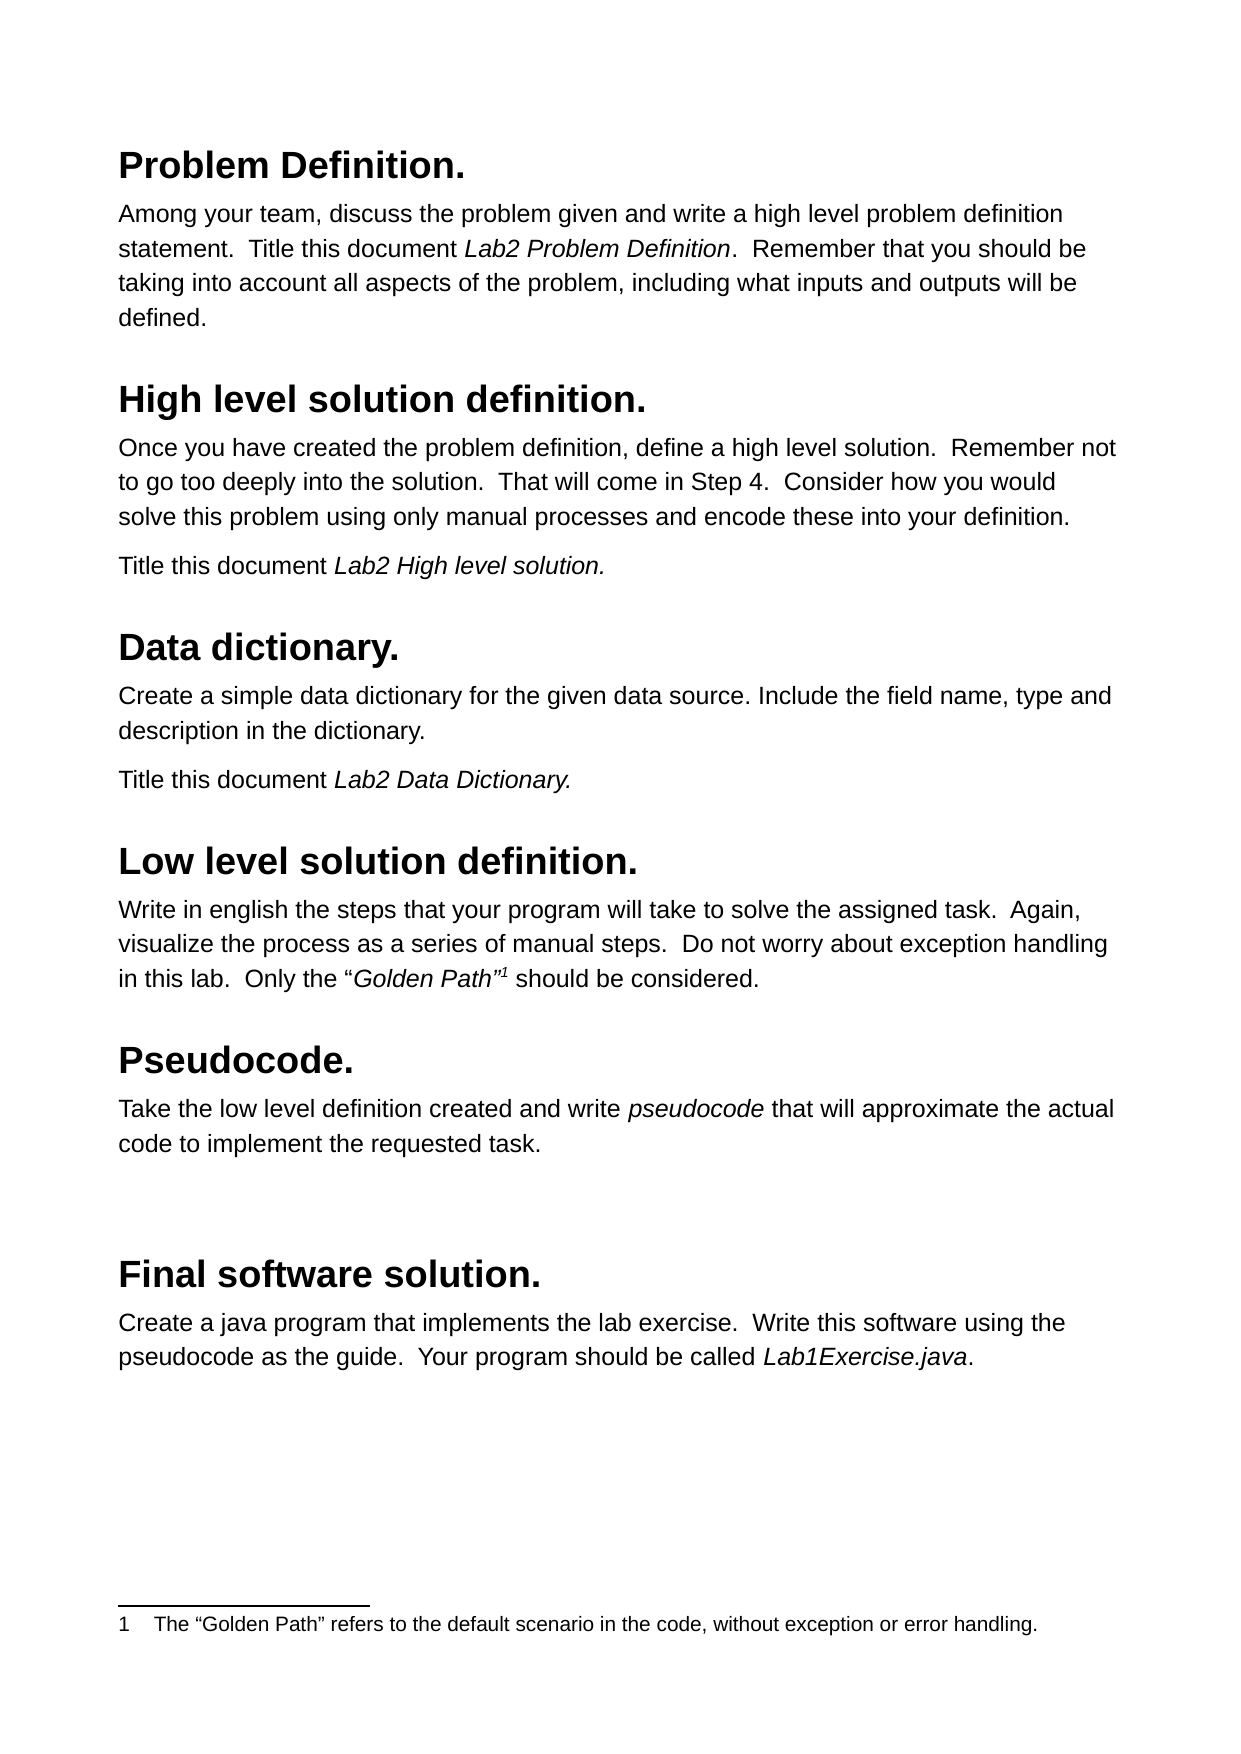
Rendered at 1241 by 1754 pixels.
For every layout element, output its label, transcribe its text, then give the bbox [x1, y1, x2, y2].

text Create a java program that implements the lab exercise. Write this software using the pseudocode as the guide. Your program should be called Lab1Exercise.java. [118, 1308, 1122, 1371]
subtitle Low level solution definition. [118, 839, 1122, 882]
text Among your team, discuss the problem given and write a high level problem definition statement. Title this document Lab2 Problem Definition. Remember that you should be taking into account all aspects of the problem, including what inputs and outputs will be defined. [118, 199, 1122, 331]
text Create a simple data dictionary for the given data source. Include the field name, type and description in the dictionary. [118, 681, 1122, 744]
subtitle High level solution definition. [118, 377, 1122, 420]
subtitle Pseudocode. [118, 1038, 1122, 1082]
subtitle Final software solution. [118, 1252, 1122, 1295]
subtitle Data dictionary. [118, 625, 1122, 669]
text Write in english the steps that your program will take to solve the assigned task. Again, visualize the process as a series of manual steps. Do not worry about exception handling in this lab. Only the “Golden Path” should be considered. [118, 895, 1122, 993]
text Take the low level definition created and write pseudocode that will approximate the actual code to implement the requested task. [118, 1094, 1122, 1157]
text Title this document Lab2 Data Dictionary. [118, 765, 1122, 793]
subtitle Problem Definition. [118, 143, 1122, 187]
text Once you have created the problem definition, define a high level solution. Remember not to go too deeply into the solution. That will come in Step 4. Consider how you would solve this problem using only manual processes and encode these into your definition. [118, 433, 1122, 531]
text The “Golden Path” refers to the default scenario in the code, without exception or error handling. [118, 1612, 1122, 1636]
text Title this document Lab2 High level solution. [118, 551, 1122, 580]
